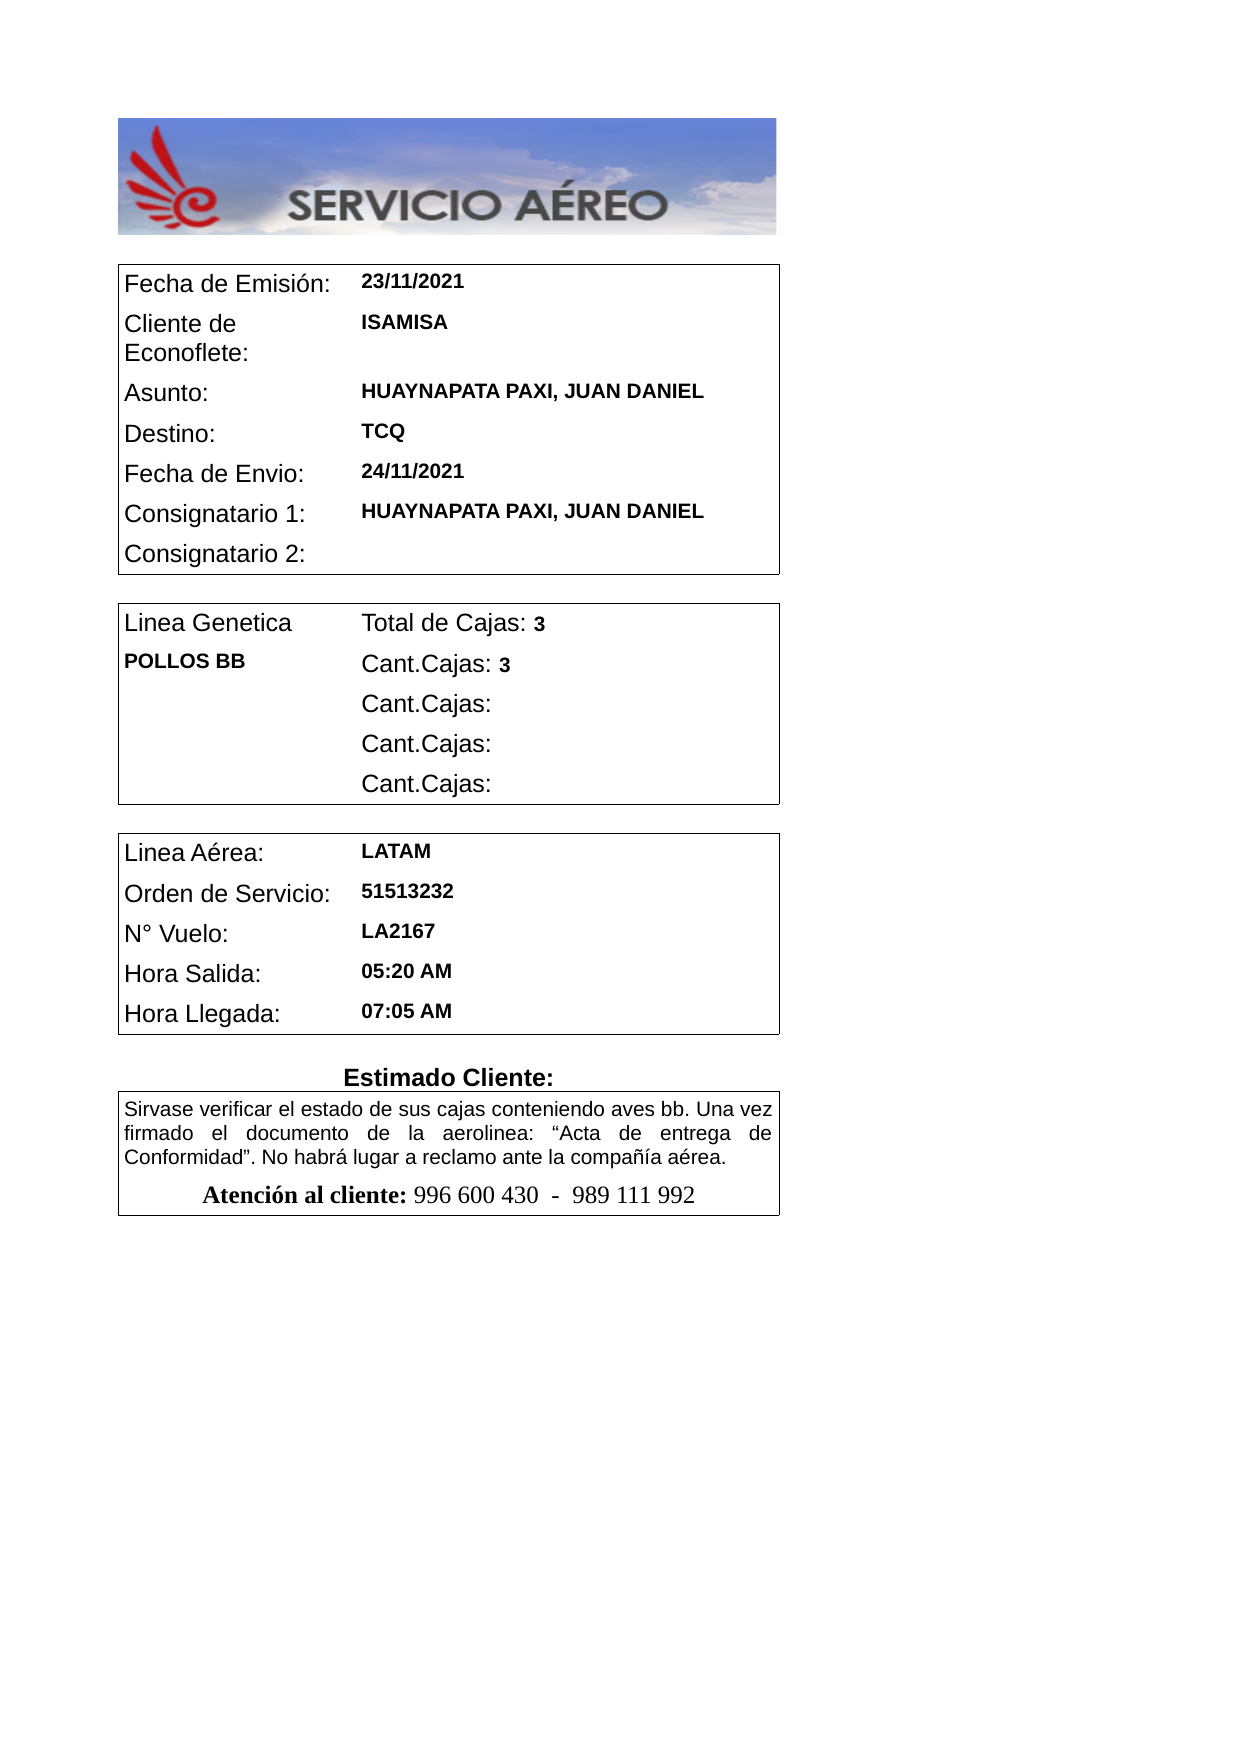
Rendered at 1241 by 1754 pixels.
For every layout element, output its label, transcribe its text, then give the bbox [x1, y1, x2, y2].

table_cell [118, 805, 356, 833]
table_header Fecha de Emisión: [119, 265, 356, 304]
table_cell Hora Llegada: [119, 994, 356, 1034]
table_cell Orden de Servicio: [119, 873, 356, 913]
table_cell Fecha de Envio: [119, 453, 356, 493]
table_cell [118, 575, 356, 603]
table_cell Cant.Cajas: [356, 723, 779, 763]
table_cell [119, 764, 356, 804]
table_cell POLLOS BB [119, 643, 356, 683]
table_cell Cant.Cajas: [356, 764, 779, 804]
table_cell Cant.Cajas: [356, 683, 779, 723]
table_cell 24/11/2021 [356, 453, 779, 493]
table_cell Cliente de Econoflete: [119, 304, 356, 373]
table_cell Consignatario 2: [119, 534, 356, 574]
table_cell Sirvase verificar el estado de sus cajas conteniendo aves bb. Una vez firmado el documento de la aerolinea: “Acta de entrega de Conformidad”. No habrá lugar a reclamo ante la compañía aérea. [119, 1092, 779, 1175]
table_cell Asunto: [119, 373, 356, 413]
table_cell Total de Cajas: 3 [356, 604, 779, 643]
table_cell [356, 534, 779, 574]
table_cell [119, 683, 356, 723]
table_cell Linea Aérea: [119, 834, 356, 873]
table_cell Estimado Cliente: [118, 1035, 779, 1091]
table_cell LATAM [356, 834, 779, 873]
table_cell [356, 575, 779, 603]
table_cell Cant.Cajas: 3 [356, 643, 779, 683]
table_cell LA2167 [356, 913, 779, 953]
table_cell Atención al cliente: 996 600 430 - 989 111 992 [119, 1175, 779, 1215]
table_cell N° Vuelo: [119, 913, 356, 953]
table_header 23/11/2021 [356, 265, 779, 304]
picture [118, 118, 777, 235]
table_cell [356, 805, 779, 833]
table_cell HUAYNAPATA PAXI, JUAN DANIEL [356, 373, 779, 413]
table_cell Destino: [119, 413, 356, 453]
table_cell 05:20 AM [356, 953, 779, 993]
table_cell HUAYNAPATA PAXI, JUAN DANIEL [356, 493, 779, 533]
table_cell ISAMISA [356, 304, 779, 373]
table_cell [119, 723, 356, 763]
table_cell TCQ [356, 413, 779, 453]
table_cell 51513232 [356, 873, 779, 913]
table_cell Linea Genetica [119, 604, 356, 643]
table_cell 07:05 AM [356, 994, 779, 1034]
table_cell Hora Salida: [119, 953, 356, 993]
table_cell Consignatario 1: [119, 493, 356, 533]
